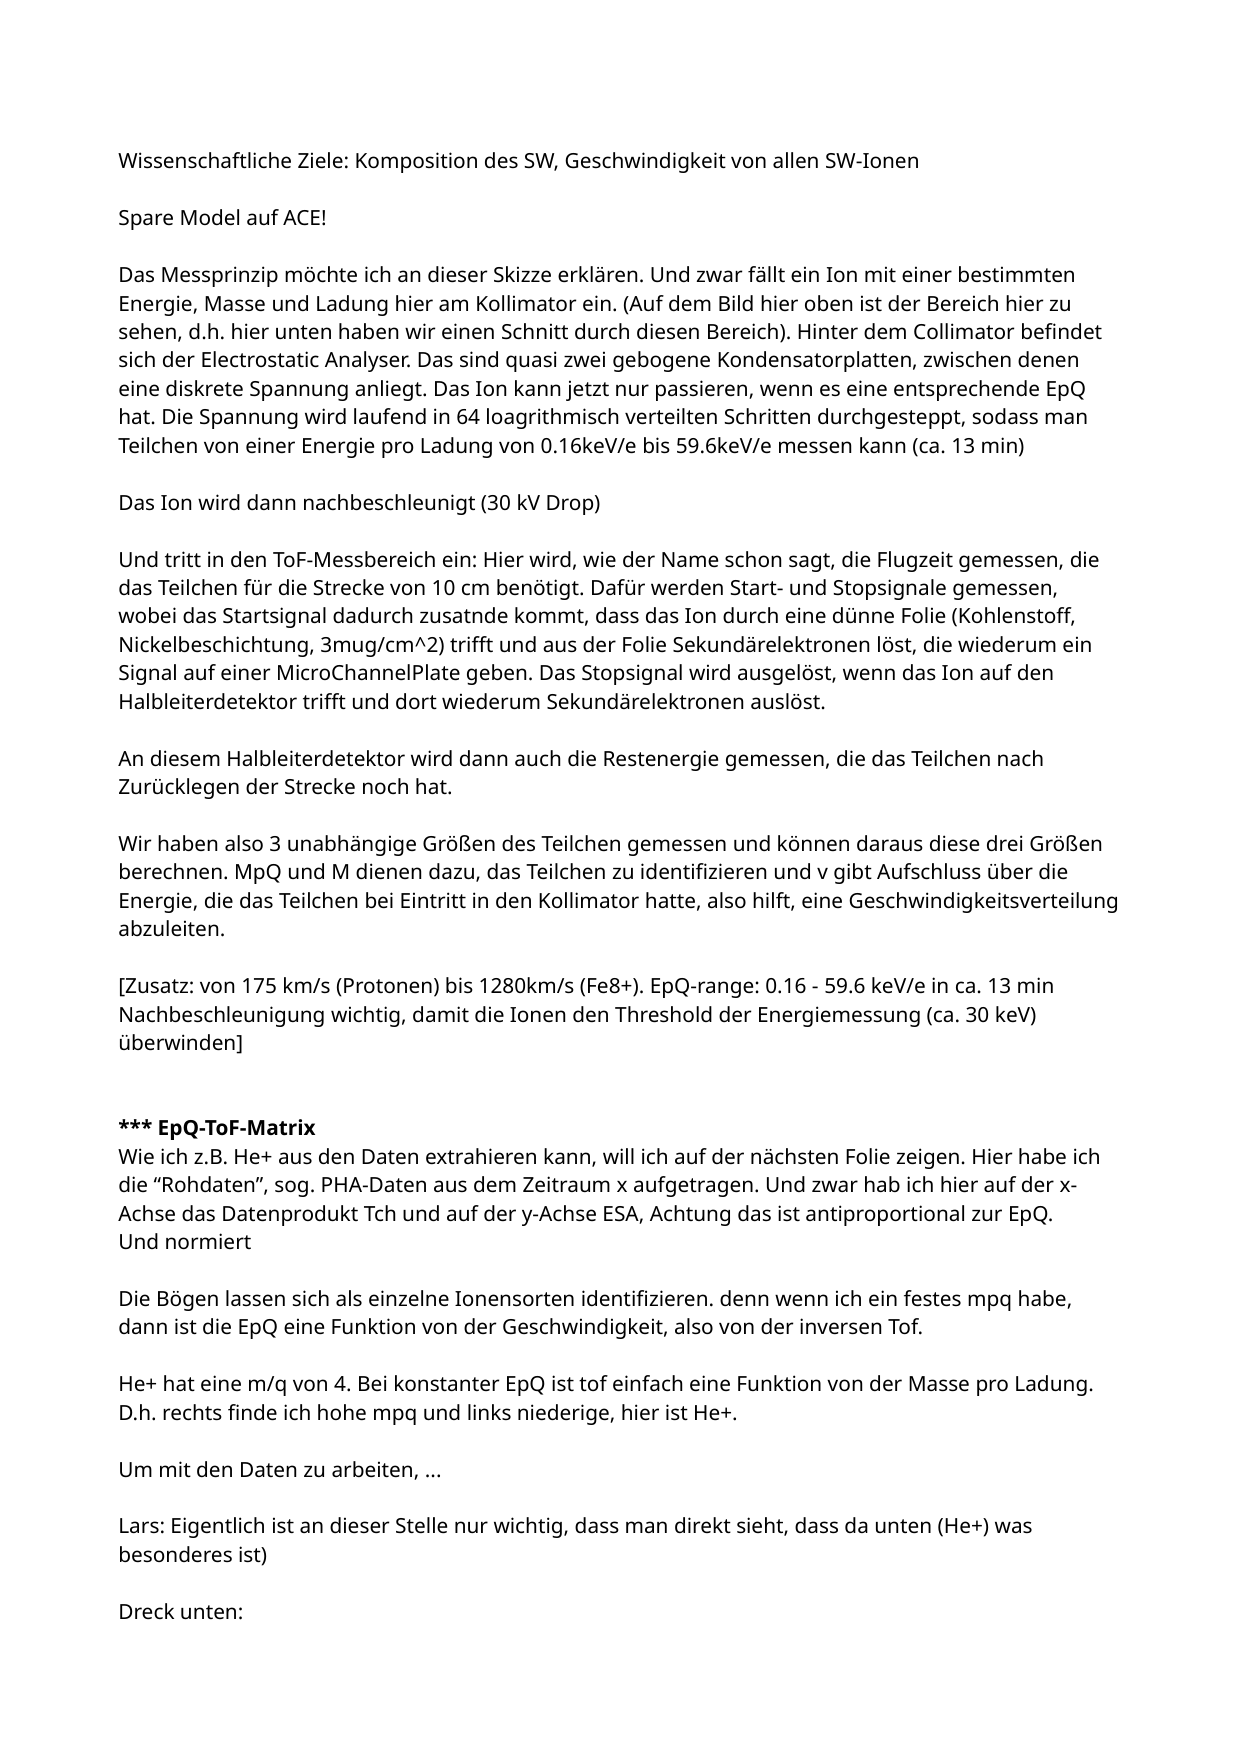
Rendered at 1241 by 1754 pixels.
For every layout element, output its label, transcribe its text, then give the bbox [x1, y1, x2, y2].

text Wissenschaftliche Ziele: Komposition des SW, Geschwindigkeit von allen SW-Ionen [118, 147, 1122, 175]
text Die Bögen lassen sich als einzelne Ionensorten identifizieren. denn wenn ich ein festes mpq habe, dann ist die EpQ eine Funktion von der Geschwindigkeit, also von der inversen Tof. [118, 1284, 1122, 1341]
text Wie ich z.B. He+ aus den Daten extrahieren kann, will ich auf der nächsten Folie zeigen. Hier habe ich die “Rohdaten”, sog. PHA-Daten aus dem Zeitraum x aufgetragen. Und zwar hab ich hier auf der x-Achse das Datenprodukt Tch und auf der y-Achse ESA, Achtung das ist antiproportional zur EpQ. [118, 1142, 1122, 1227]
text *** EpQ-ToF-Matrix [118, 1113, 1122, 1142]
text An diesem Halbleiterdetektor wird dann auch die Restenergie gemessen, die das Teilchen nach Zurücklegen der Strecke noch hat. [118, 744, 1122, 801]
text Um mit den Daten zu arbeiten, ... [118, 1455, 1122, 1483]
text Dreck unten: [118, 1597, 1122, 1625]
text Und normiert [118, 1227, 1122, 1256]
text Spare Model auf ACE! [118, 203, 1122, 232]
text Lars: Eigentlich ist an dieser Stelle nur wichtig, dass man direkt sieht, dass da unten (He+) was besonderes ist) [118, 1512, 1122, 1568]
text He+ hat eine m/q von 4. Bei konstanter EpQ ist tof einfach eine Funktion von der Masse pro Ladung. D.h. rechts finde ich hohe mpq und links niederige, hier ist He+. [118, 1369, 1122, 1426]
text Und tritt in den ToF-Messbereich ein: Hier wird, wie der Name schon sagt, die Flugzeit gemessen, die das Teilchen für die Strecke von 10 cm benötigt. Dafür werden Start- und Stopsignale gemessen, wobei das Startsignal dadurch zusatnde kommt, dass das Ion durch eine dünne Folie (Kohlenstoff, Nickelbeschichtung, 3mug/cm^2) trifft und aus der Folie Sekundärelektronen löst, die wiederum ein Signal auf einer MicroChannelPlate geben. Das Stopsignal wird ausgelöst, wenn das Ion auf den Halbleiterdetektor trifft und dort wiederum Sekundärelektronen auslöst. [118, 545, 1122, 715]
text Das Ion wird dann nachbeschleunigt (30 kV Drop) [118, 488, 1122, 516]
text Nachbeschleunigung wichtig, damit die Ionen den Threshold der Energiemessung (ca. 30 keV) überwinden] [118, 1000, 1122, 1057]
text Das Messprinzip möchte ich an dieser Skizze erklären. Und zwar fällt ein Ion mit einer bestimmten Energie, Masse und Ladung hier am Kollimator ein. (Auf dem Bild hier oben ist der Bereich hier zu sehen, d.h. hier unten haben wir einen Schnitt durch diesen Bereich). Hinter dem Collimator befindet sich der Electrostatic Analyser. Das sind quasi zwei gebogene Kondensatorplatten, zwischen denen eine diskrete Spannung anliegt. Das Ion kann jetzt nur passieren, wenn es eine entsprechende EpQ hat. Die Spannung wird laufend in 64 loagrithmisch verteilten Schritten durchgesteppt, sodass man Teilchen von einer Energie pro Ladung von 0.16keV/e bis 59.6keV/e messen kann (ca. 13 min) [118, 260, 1122, 459]
text [Zusatz: von 175 km/s (Protonen) bis 1280km/s (Fe8+). EpQ-range: 0.16 - 59.6 keV/e in ca. 13 min [118, 971, 1122, 1000]
text Wir haben also 3 unabhängige Größen des Teilchen gemessen und können daraus diese drei Größen berechnen. MpQ und M dienen dazu, das Teilchen zu identifizieren und v gibt Aufschluss über die Energie, die das Teilchen bei Eintritt in den Kollimator hatte, also hilft, eine Geschwindigkeitsverteilung abzuleiten. [118, 829, 1122, 943]
